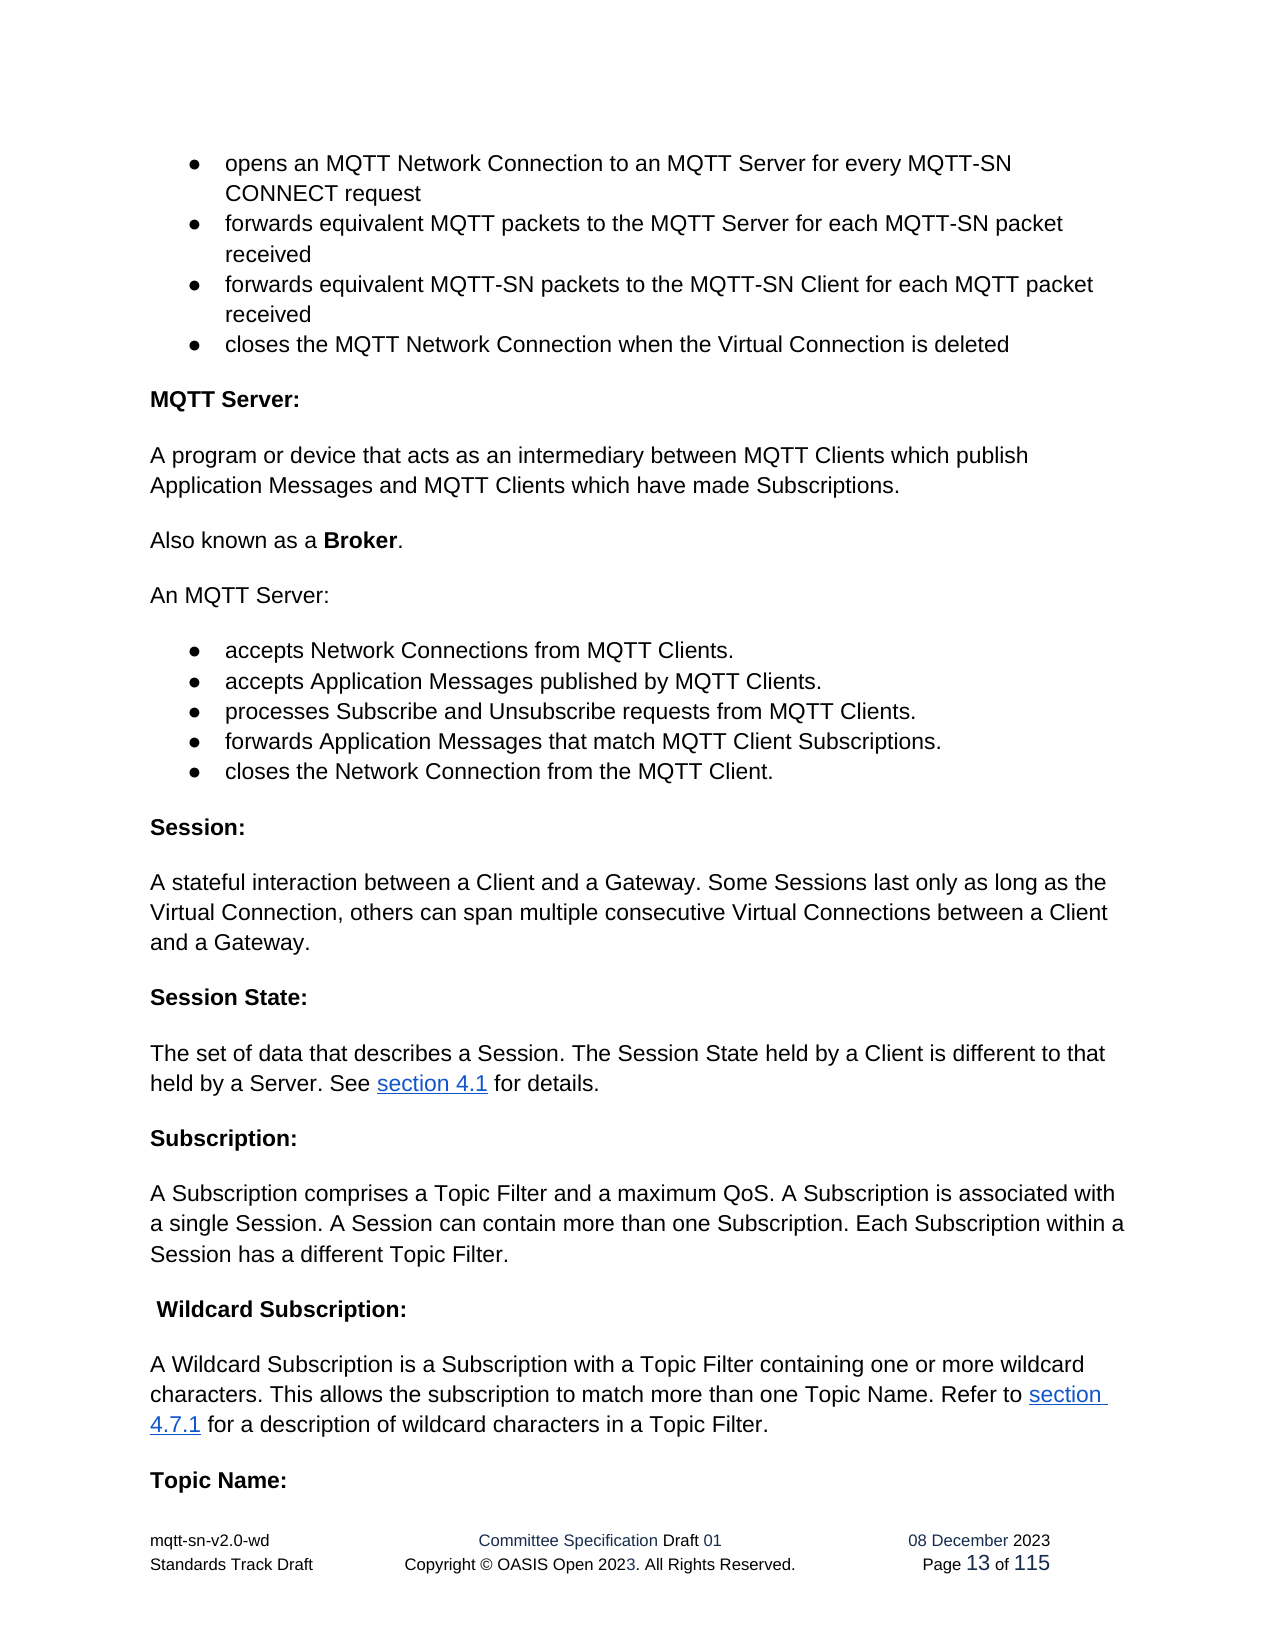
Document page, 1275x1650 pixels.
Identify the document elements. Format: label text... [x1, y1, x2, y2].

list opens an MQTT Network Connection to an MQTT Server for every MQTT-SN CONNECT request [187, 150, 1125, 207]
list closes the Network Connection from the MQTT Client. [187, 758, 1125, 785]
text Topic Name: [150, 1467, 1125, 1493]
text A stateful interaction between a Client and a Gateway. Some Sessions last only as long as the Virtual Connection, others can span multiple consecutive Virtual Connections between a Client and a Gateway. [150, 869, 1125, 956]
list forwards equivalent MQTT-SN packets to the MQTT-SN Client for each MQTT packet received [187, 271, 1125, 327]
text Also known as a Broker. [150, 527, 1125, 553]
text Wildcard Subscription: [150, 1296, 1125, 1322]
text A program or device that acts as an intermediary between MQTT Clients which publish Application Messages and MQTT Clients which have made Subscriptions. [150, 442, 1125, 498]
text The set of data that describes a Session. The Session State held by a Client is different to that held by a Server. See section 4.1 for details. [150, 1039, 1125, 1096]
list accepts Application Messages published by MQTT Clients. [187, 668, 1125, 694]
list closes the MQTT Network Connection when the Virtual Connection is deleted [187, 331, 1125, 358]
text Subscription: [150, 1125, 1125, 1151]
list forwards Application Messages that match MQTT Client Subscriptions. [187, 728, 1125, 754]
text A Subscription comprises a Topic Filter and a maximum QoS. A Subscription is associated with a single Session. A Session can contain more than one Subscription. Each Subscription within a Session has a different Topic Filter. [150, 1180, 1125, 1267]
text A Wildcard Subscription is a Subscription with a Topic Filter containing one or more wildcard characters. This allows the subscription to match more than one Topic Name. Refer to section 4.7.1 for a description of wildcard characters in a Topic Filter. [150, 1351, 1125, 1438]
list forwards equivalent MQTT packets to the MQTT Server for each MQTT-SN packet received [187, 210, 1125, 267]
text MQTT Server: [150, 386, 1125, 413]
list processes Subscribe and Unsubscribe requests from MQTT Clients. [187, 698, 1125, 724]
text Session State: [150, 984, 1125, 1011]
text Session: [150, 813, 1125, 840]
text An MQTT Server: [150, 582, 1125, 609]
list accepts Network Connections from MQTT Clients. [187, 637, 1125, 664]
